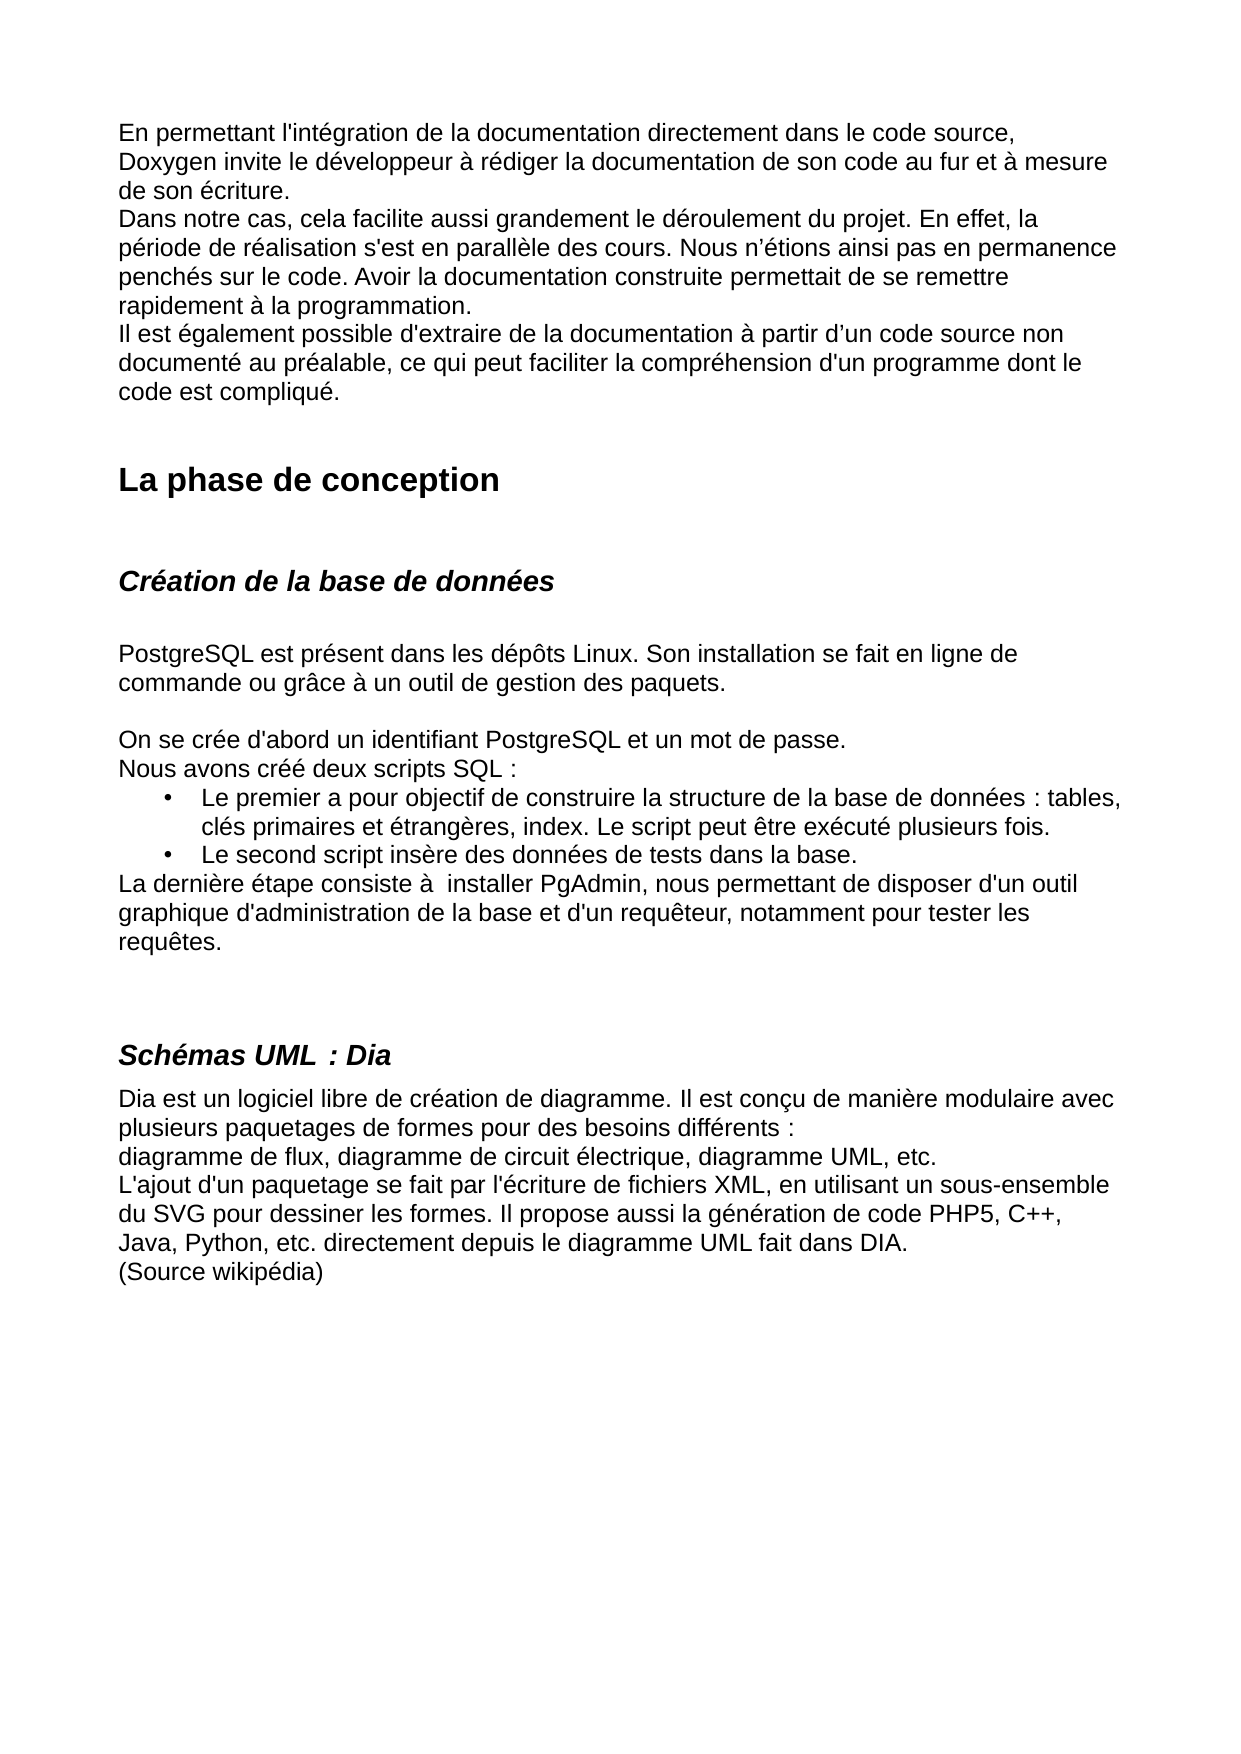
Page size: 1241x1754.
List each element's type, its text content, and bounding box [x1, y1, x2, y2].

subtitle Schémas UML : Dia [118, 1038, 1122, 1072]
text Dia est un logiciel libre de création de diagramme. Il est conçu de manière modulaire avec plusieurs paquetages de formes pour des besoins différents : [118, 1084, 1122, 1142]
text PostgreSQL est présent dans les dépôts Linux. Son installation se fait en ligne de commande ou grâce à un outil de gestion des paquets. [118, 639, 1122, 697]
text La dernière étape consiste à installer PgAdmin, nous permettant de disposer d'un outil graphique d'administration de la base et d'un requêteur, notamment pour tester les requêtes. [118, 869, 1122, 956]
subtitle La phase de conception [118, 459, 1122, 498]
list Le second script insère des données de tests dans la base. [163, 840, 1122, 869]
text diagramme de flux, diagramme de circuit électrique, diagramme UML, etc. [118, 1142, 1122, 1170]
text L'ajout d'un paquetage se fait par l'écriture de fichiers XML, en utilisant un sous-ensemble du SVG pour dessiner les formes. Il propose aussi la génération de code PHP5, C++, Java, Python, etc. directement depuis le diagramme UML fait dans DIA. [118, 1170, 1122, 1257]
text Nous avons créé deux scripts SQL : [118, 754, 1122, 783]
list Le premier a pour objectif de construire la structure de la base de données : tables, clés primaires et étrangères, index. Le script peut être exécuté plusieurs fois. [163, 783, 1122, 840]
text En permettant l'intégration de la documentation directement dans le code source, Doxygen invite le développeur à rédiger la documentation de son code au fur et à mesure de son écriture. [118, 118, 1122, 204]
text Il est également possible d'extraire de la documentation à partir d’un code source non documenté au préalable, ce qui peut faciliter la compréhension d'un programme dont le code est compliqué. [118, 319, 1122, 406]
text Dans notre cas, cela facilite aussi grandement le déroulement du projet. En effet, la période de réalisation s'est en parallèle des cours. Nous n’étions ainsi pas en permanence penchés sur le code. Avoir la documentation construite permettait de se remettre rapidement à la programmation. [118, 204, 1122, 319]
text On se crée d'abord un identifiant PostgreSQL et un mot de passe. [118, 725, 1122, 754]
text (Source wikipédia) [118, 1257, 1122, 1285]
subtitle Création de la base de données [118, 564, 1122, 598]
